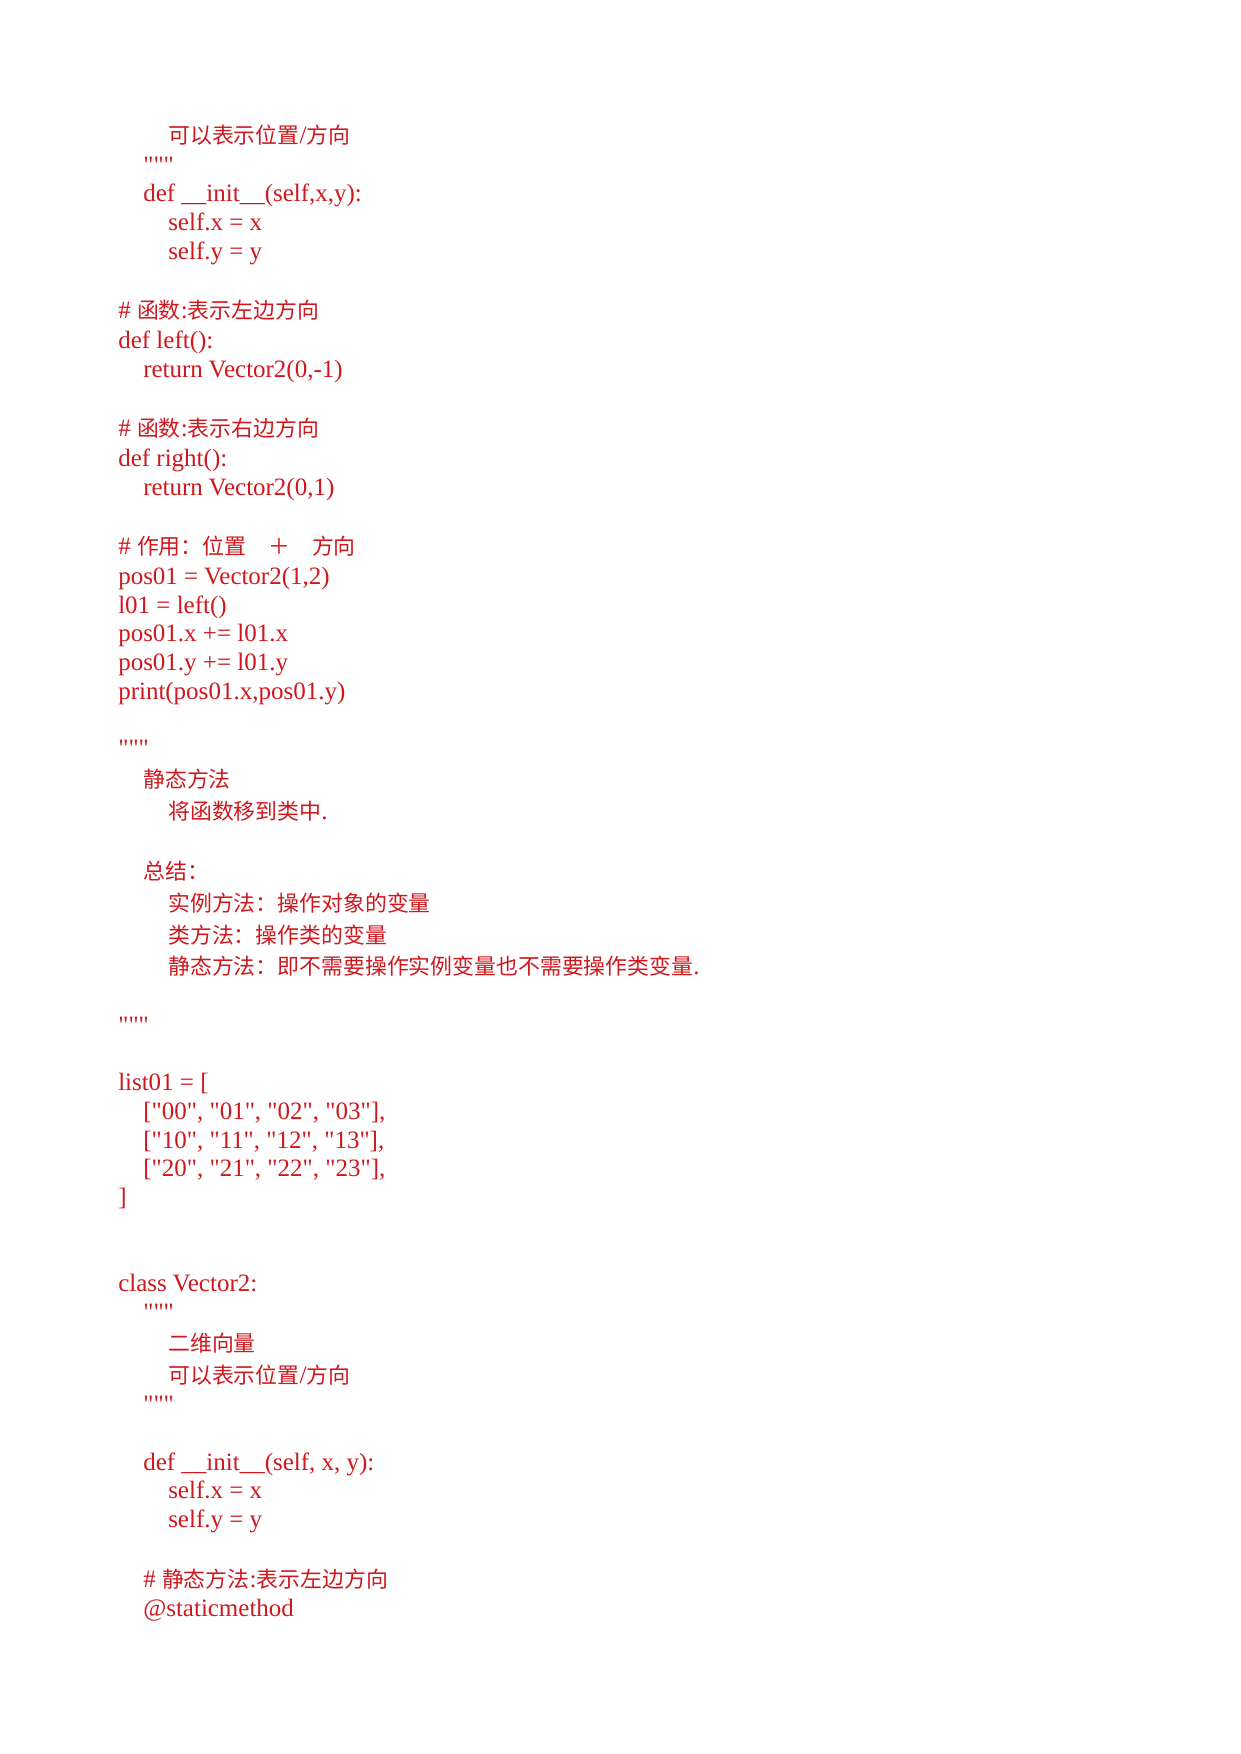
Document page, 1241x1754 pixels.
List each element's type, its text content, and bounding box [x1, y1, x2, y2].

list ["00", "01", "02", "03"], [118, 1096, 1122, 1125]
list l01 = left() [118, 590, 1122, 618]
list pos01 = Vector2(1,2) [118, 561, 1122, 590]
list 静态方法 [118, 762, 1122, 794]
list 将函数移到类中. [118, 794, 1122, 826]
list self.x = x [118, 207, 1122, 236]
list ["10", "11", "12", "13"], [118, 1125, 1122, 1153]
list """ [118, 150, 1122, 178]
list 实例方法：操作对象的变量 [118, 886, 1122, 918]
list return Vector2(0,-1) [118, 354, 1122, 383]
list # 作用：位置 ＋ 方向 [118, 529, 1122, 561]
list 可以表示位置/方向 [118, 1358, 1122, 1389]
list pos01.y += l01.y [118, 647, 1122, 676]
list # 静态方法:表示左边方向 [118, 1562, 1122, 1593]
list ] [118, 1182, 1122, 1211]
list ["20", "21", "22", "23"], [118, 1153, 1122, 1182]
list def right(): [118, 443, 1122, 472]
list 类方法：操作类的变量 [118, 918, 1122, 949]
list 可以表示位置/方向 [118, 118, 1122, 150]
list self.y = y [118, 236, 1122, 265]
list pos01.x += l01.x [118, 618, 1122, 647]
list def __init__(self, x, y): [118, 1447, 1122, 1476]
list """ [118, 1297, 1122, 1326]
list def left(): [118, 325, 1122, 354]
list """ [118, 1010, 1122, 1038]
list @staticmethod [118, 1593, 1122, 1622]
list # 函数:表示右边方向 [118, 411, 1122, 443]
list 静态方法：即不需要操作实例变量也不需要操作类变量. [118, 949, 1122, 981]
list """ [118, 1389, 1122, 1418]
list self.x = x [118, 1476, 1122, 1504]
list class Vector2: [118, 1268, 1122, 1297]
list return Vector2(0,1) [118, 472, 1122, 501]
list 二维向量 [118, 1326, 1122, 1358]
list 总结： [118, 854, 1122, 886]
list list01 = [ [118, 1067, 1122, 1096]
list """ [118, 733, 1122, 762]
list print(pos01.x,pos01.y) [118, 676, 1122, 705]
list def __init__(self,x,y): [118, 178, 1122, 207]
list self.y = y [118, 1504, 1122, 1533]
list # 函数:表示左边方向 [118, 293, 1122, 325]
